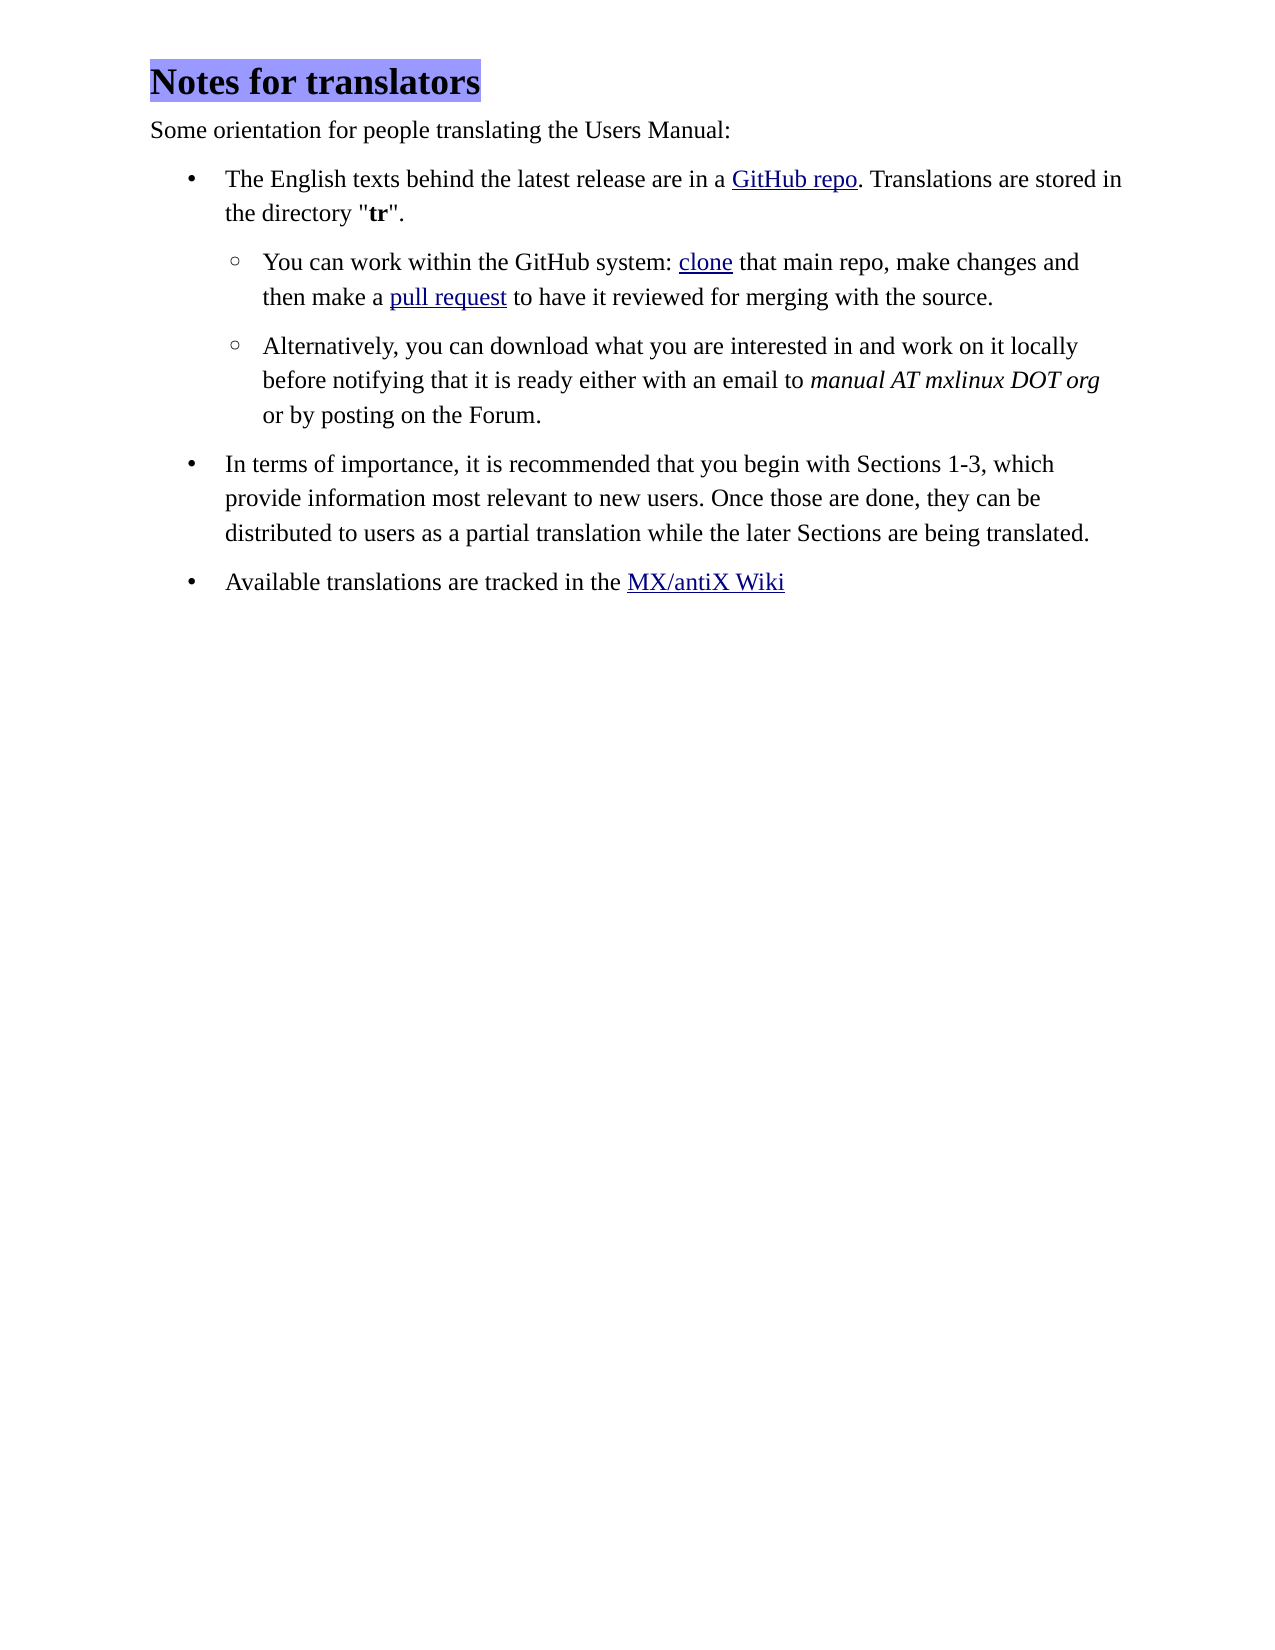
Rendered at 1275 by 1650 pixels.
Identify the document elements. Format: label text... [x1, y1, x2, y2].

subtitle Notes for translators [481, 59, 1125, 102]
list In terms of importance, it is recommended that you begin with Sections 1-3, which provide information most relevant to new users. Once those are done, they can be distributed to users as a partial translation while the later Sections are being translated. [187, 449, 1125, 547]
list Available translations are tracked in the MX/antiX Wiki [187, 567, 1125, 596]
list The English texts behind the latest release are in a GitHub repo. Translations are stored in the directory "tr". [187, 164, 1125, 227]
list Alternatively, you can download what you are interested in and work on it locally before notifying that it is ready either with an email to manual AT mxlinux DOT org or by posting on the Forum. [225, 331, 1125, 428]
text Some orientation for people translating the Users Manual: [150, 115, 1125, 143]
list You can work within the GitHub system: clone that main repo, make changes and then make a pull request to have it reviewed for merging with the source. [225, 247, 1125, 311]
